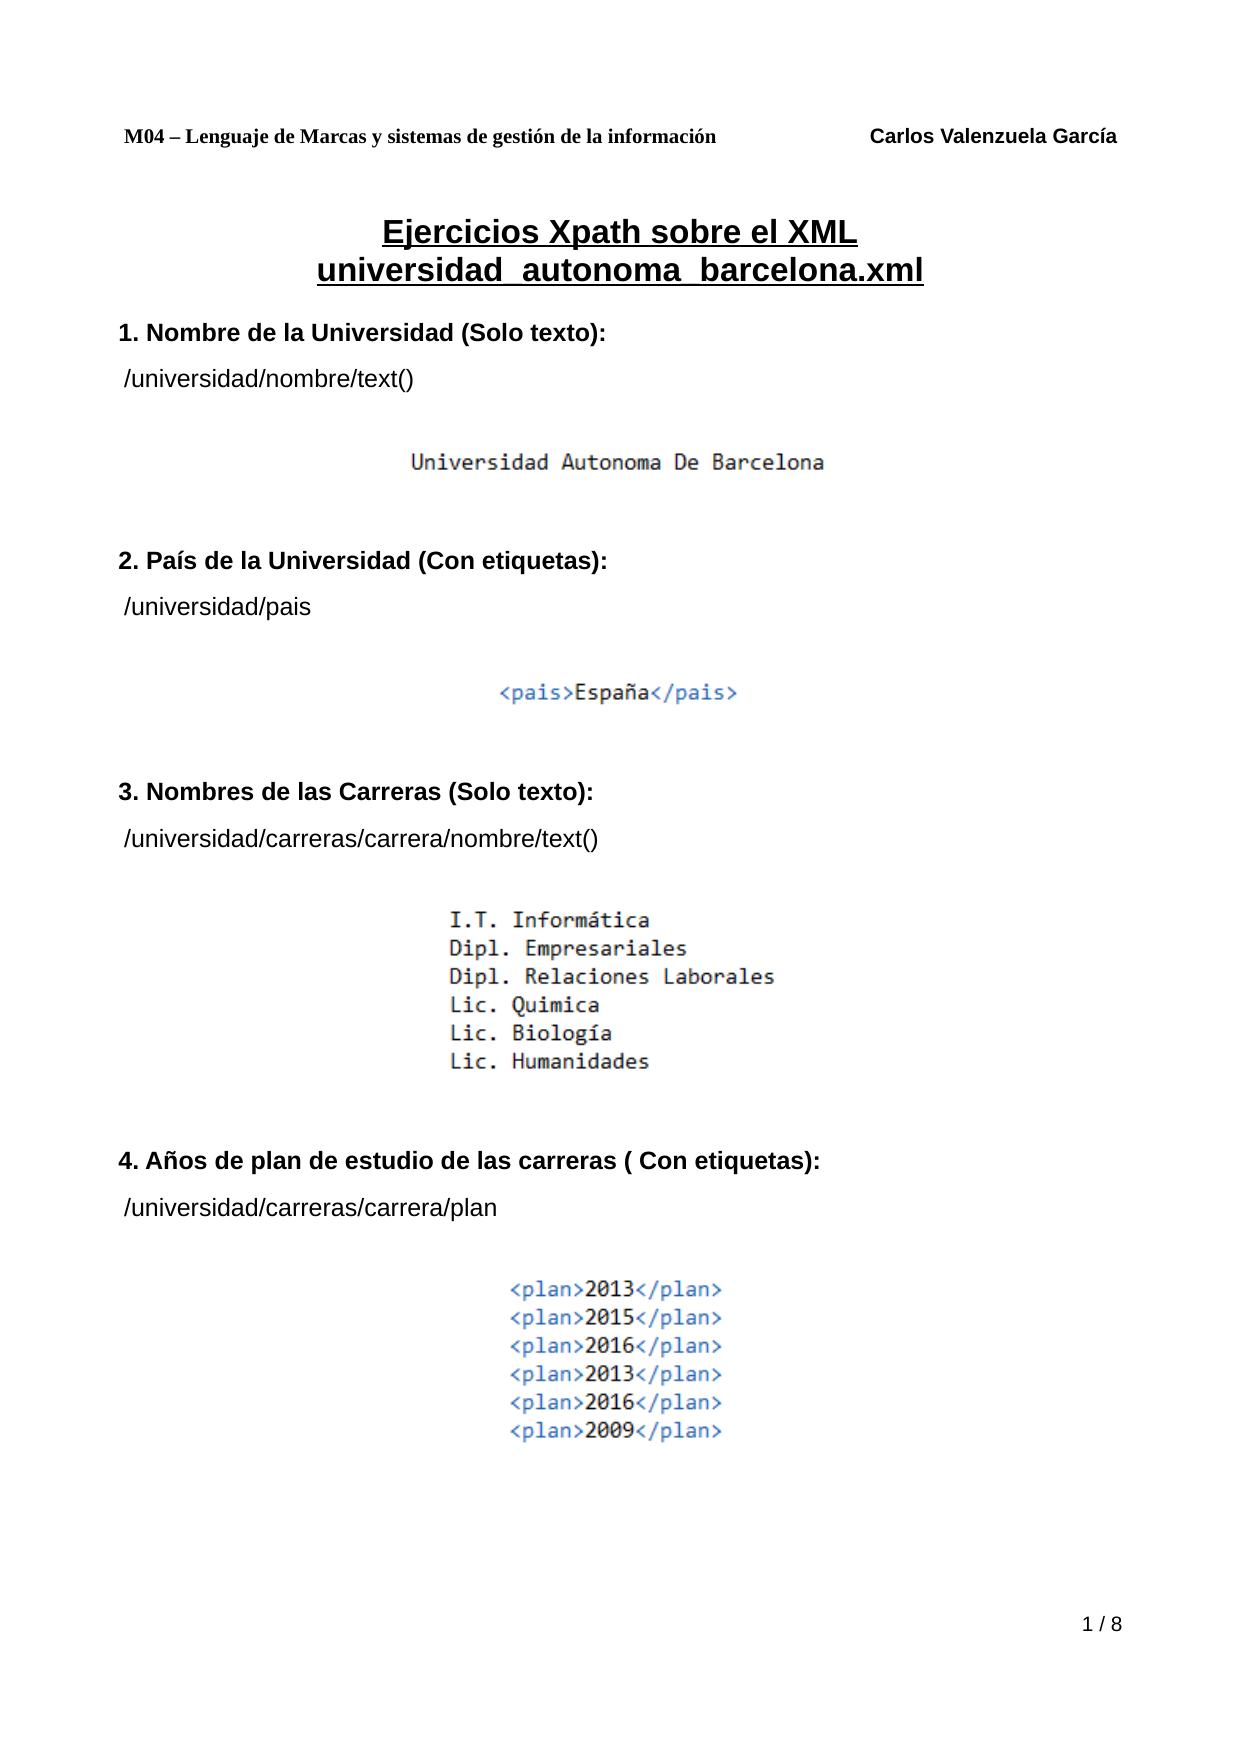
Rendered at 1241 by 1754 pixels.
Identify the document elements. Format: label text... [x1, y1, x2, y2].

table_header /universidad/carreras/carrera/nombre/text() [118, 806, 1122, 870]
table_header /universidad/nombre/text() [118, 346, 1122, 411]
picture [402, 445, 839, 483]
text 1. Nombre de la Universidad (Solo texto): [118, 317, 1122, 346]
text [118, 1543, 1122, 1572]
text Ejercicios Xpath sobre el XML universidad_autonoma_barcelona.xml [118, 212, 1122, 289]
table_header /universidad/carreras/carrera/plan [118, 1175, 1122, 1239]
text 3. Nombres de las Carreras (Solo texto): [118, 748, 1122, 806]
text 2. País de la Universidad (Con etiquetas): [118, 546, 1122, 574]
picture [500, 1273, 740, 1452]
table_cell [118, 870, 1122, 904]
picture [445, 904, 795, 1083]
table_header /universidad/pais [118, 575, 1122, 639]
table_cell [118, 483, 1122, 517]
table_cell [118, 639, 1122, 748]
table_cell [118, 1274, 1122, 1486]
picture [492, 673, 749, 714]
table_cell [118, 1239, 1122, 1273]
text 4. Años de plan de estudio de las carreras ( Con etiquetas): [118, 1117, 1122, 1175]
table_cell [118, 905, 1122, 1117]
table_cell [118, 411, 1122, 482]
